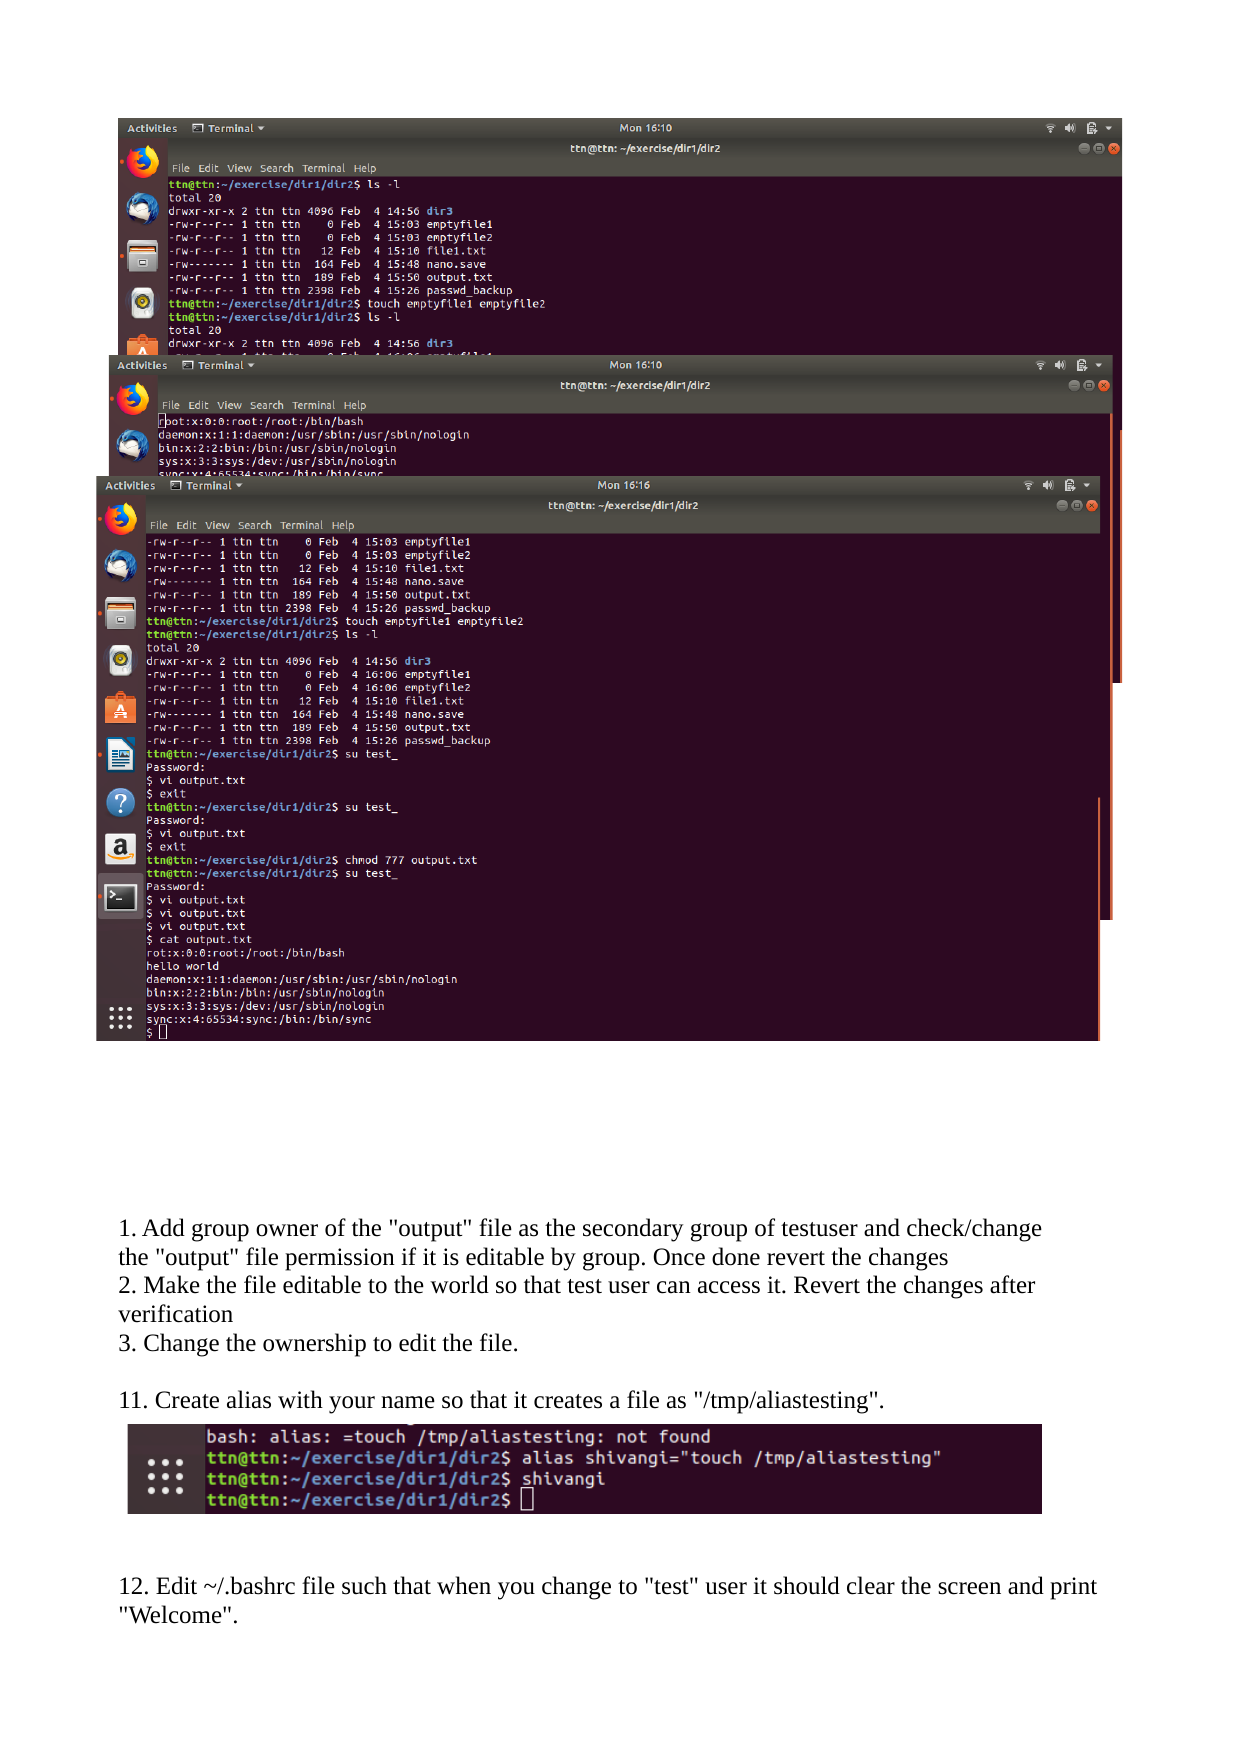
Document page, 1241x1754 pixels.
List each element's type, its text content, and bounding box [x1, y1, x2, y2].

text "Welcome". [118, 1600, 1122, 1629]
text 3. Change the ownership to edit the file. [118, 1328, 1122, 1357]
text 11. Create alias with your name so that it creates a file as "/tmp/aliastesting". [118, 1385, 1122, 1414]
text the "output" file permission if it is editable by group. Once done revert the changes [118, 1242, 1122, 1270]
text 12. Edit ~/.bashrc file such that when you change to "test" user it should clear the screen and print [118, 1571, 1122, 1600]
text verification [118, 1299, 1122, 1328]
text 1. Add group owner of the "output" file as the secondary group of testuser and check/change [118, 1213, 1122, 1242]
picture [96, 118, 1123, 1041]
text 2. Make the file editable to the world so that test user can access it. Revert the changes after [118, 1270, 1122, 1299]
